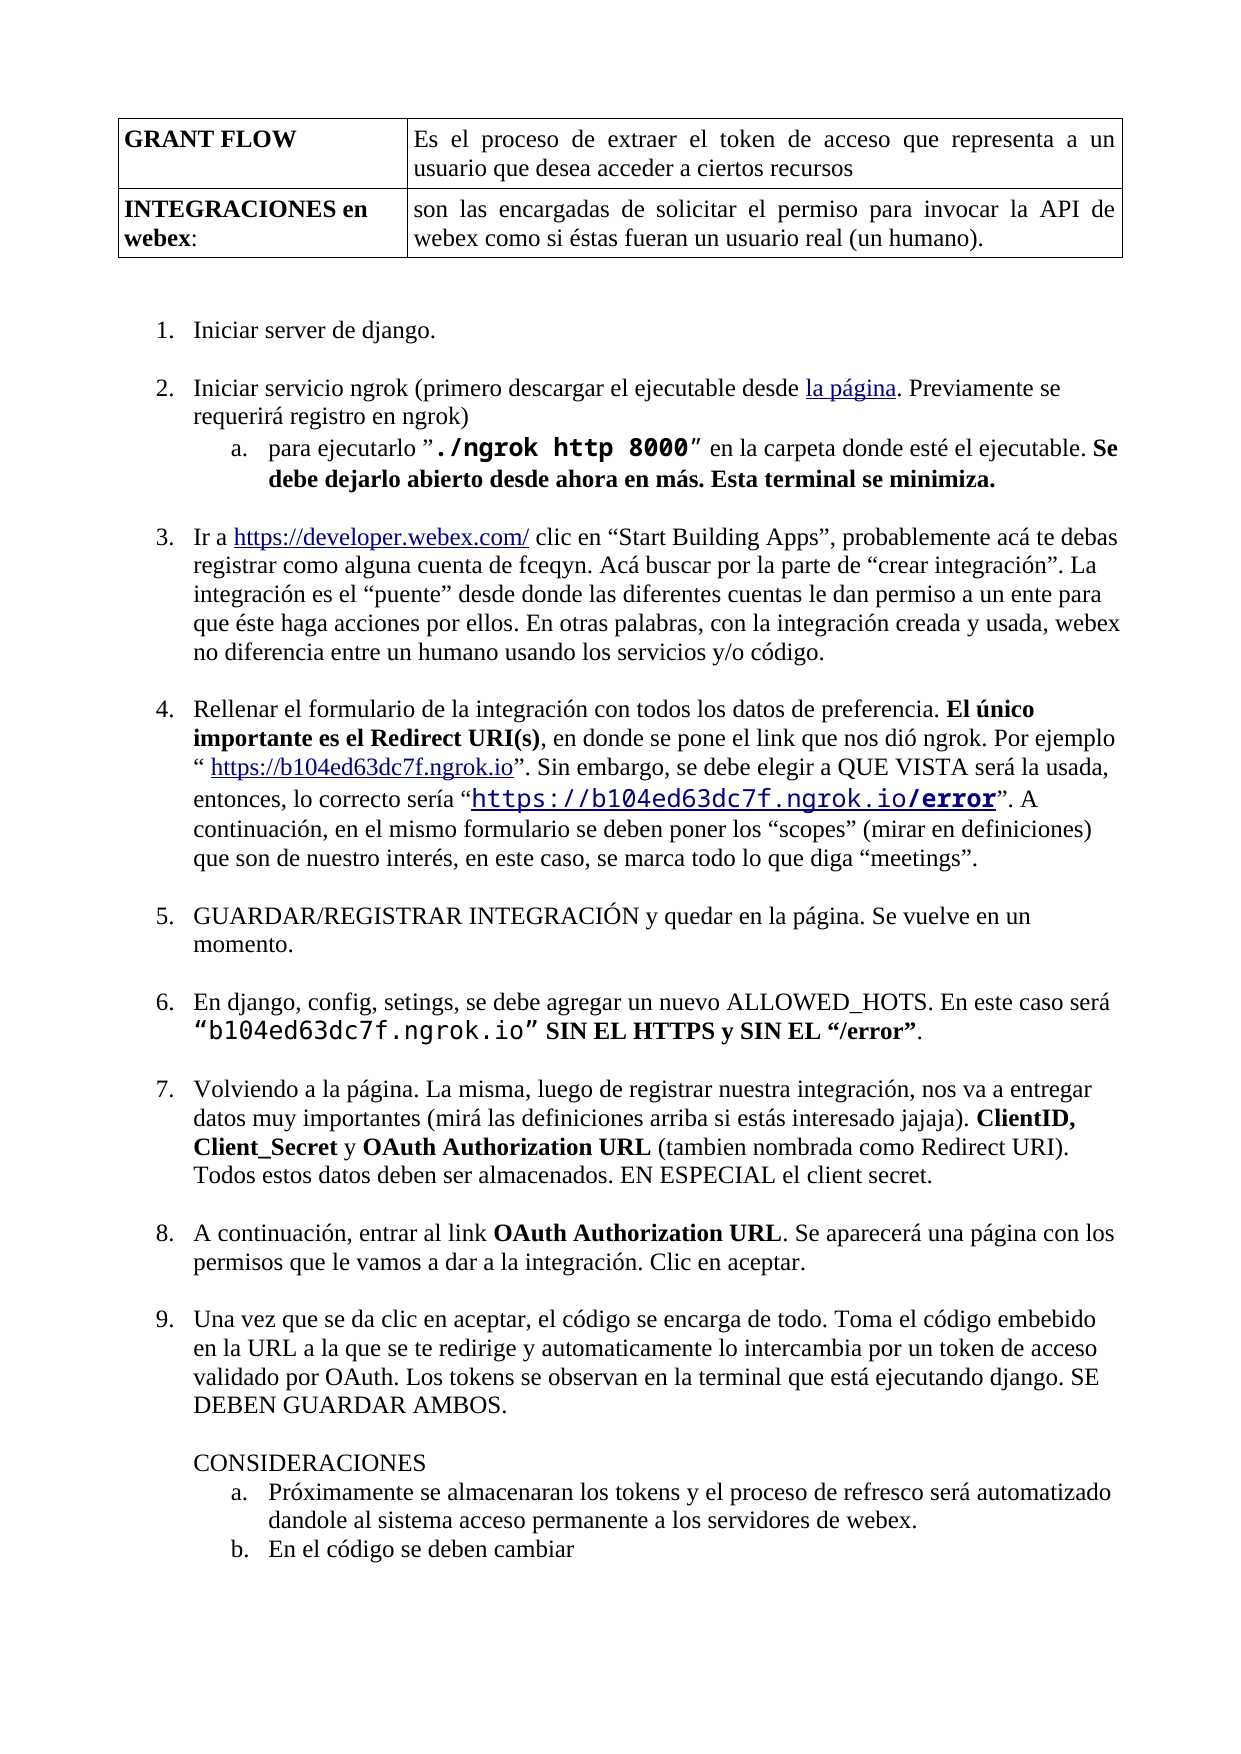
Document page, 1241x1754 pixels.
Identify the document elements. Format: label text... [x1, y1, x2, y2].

list Volviendo a la página. La misma, luego de registrar nuestra integración, nos va a entregar datos muy importantes (mirá las definiciones arriba si estás interesado jajaja). ClientID, Client_Secret y OAuth Authorization URL (tambien nombrada como Redirect URI). Todos estos datos deben ser almacenados. EN ESPECIAL el client secret. [156, 1074, 1122, 1189]
list En django, config, setings, se debe agregar un nuevo ALLOWED_HOTS. En este caso será “b104ed63dc7f.ngrok.io” SIN EL HTTPS y SIN EL “/error”. [156, 987, 1122, 1045]
list Iniciar servicio ngrok (primero descargar el ejecutable desde la página. Previamente se requerirá registro en ngrok) [156, 373, 1122, 430]
table_cell INTEGRACIONES en webex: [119, 189, 407, 257]
list En el código se deben cambiar [231, 1534, 1122, 1563]
table_cell GRANT FLOW [119, 119, 407, 188]
table_cell son las encargadas de solicitar el permiso para invocar la API de webex como si éstas fueran un usuario real (un humano). [408, 189, 1122, 257]
list Iniciar server de django. [156, 315, 1122, 344]
list A continuación, entrar al link OAuth Authorization URL. Se aparecerá una página con los permisos que le vamos a dar a la integración. Clic en aceptar. [156, 1218, 1122, 1275]
list GUARDAR/REGISTRAR INTEGRACIÓN y quedar en la página. Se vuelve en un momento. [156, 901, 1122, 958]
list Una vez que se da clic en aceptar, el código se encarga de todo. Toma el código embebido en la URL a la que se te redirige y automaticamente lo intercambia por un token de acceso validado por OAuth. Los tokens se observan en la terminal que está ejecutando django. SE DEBEN GUARDAR AMBOS. [156, 1304, 1122, 1419]
list Rellenar el formulario de la integración con todos los datos de preferencia. El único importante es el Redirect URI(s), en donde se pone el link que nos dió ngrok. Por ejemplo “ https://b104ed63dc7f.ngrok.io”. Sin embargo, se debe elegir a QUE VISTA será la usada, entonces, lo correcto sería “https://b104ed63dc7f.ngrok.io/error”. A continuación, en el mismo formulario se deben poner los “scopes” (mirar en definiciones) que son de nuestro interés, en este caso, se marca todo lo que diga “meetings”. [156, 694, 1122, 872]
list Próximamente se almacenaran los tokens y el proceso de refresco será automatizado dandole al sistema acceso permanente a los servidores de webex. [231, 1477, 1122, 1534]
text CONSIDERACIONES [193, 1448, 1122, 1477]
table_cell Es el proceso de extraer el token de acceso que representa a un usuario que desea acceder a ciertos recursos [408, 119, 1122, 188]
list Ir a https://developer.webex.com/ clic en “Start Building Apps”, probablemente acá te debas registrar como alguna cuenta de fceqyn. Acá buscar por la parte de “crear integración”. La integración es el “puente” desde donde las diferentes cuentas le dan permiso a un ente para que éste haga acciones por ellos. En otras palabras, con la integración creada y usada, webex no diferencia entre un humano usando los servicios y/o código. [156, 522, 1122, 665]
list para ejecutarlo ”./ngrok http 8000” en la carpeta donde esté el ejecutable. Se debe dejarlo abierto desde ahora en más. Esta terminal se minimiza. [231, 430, 1122, 493]
